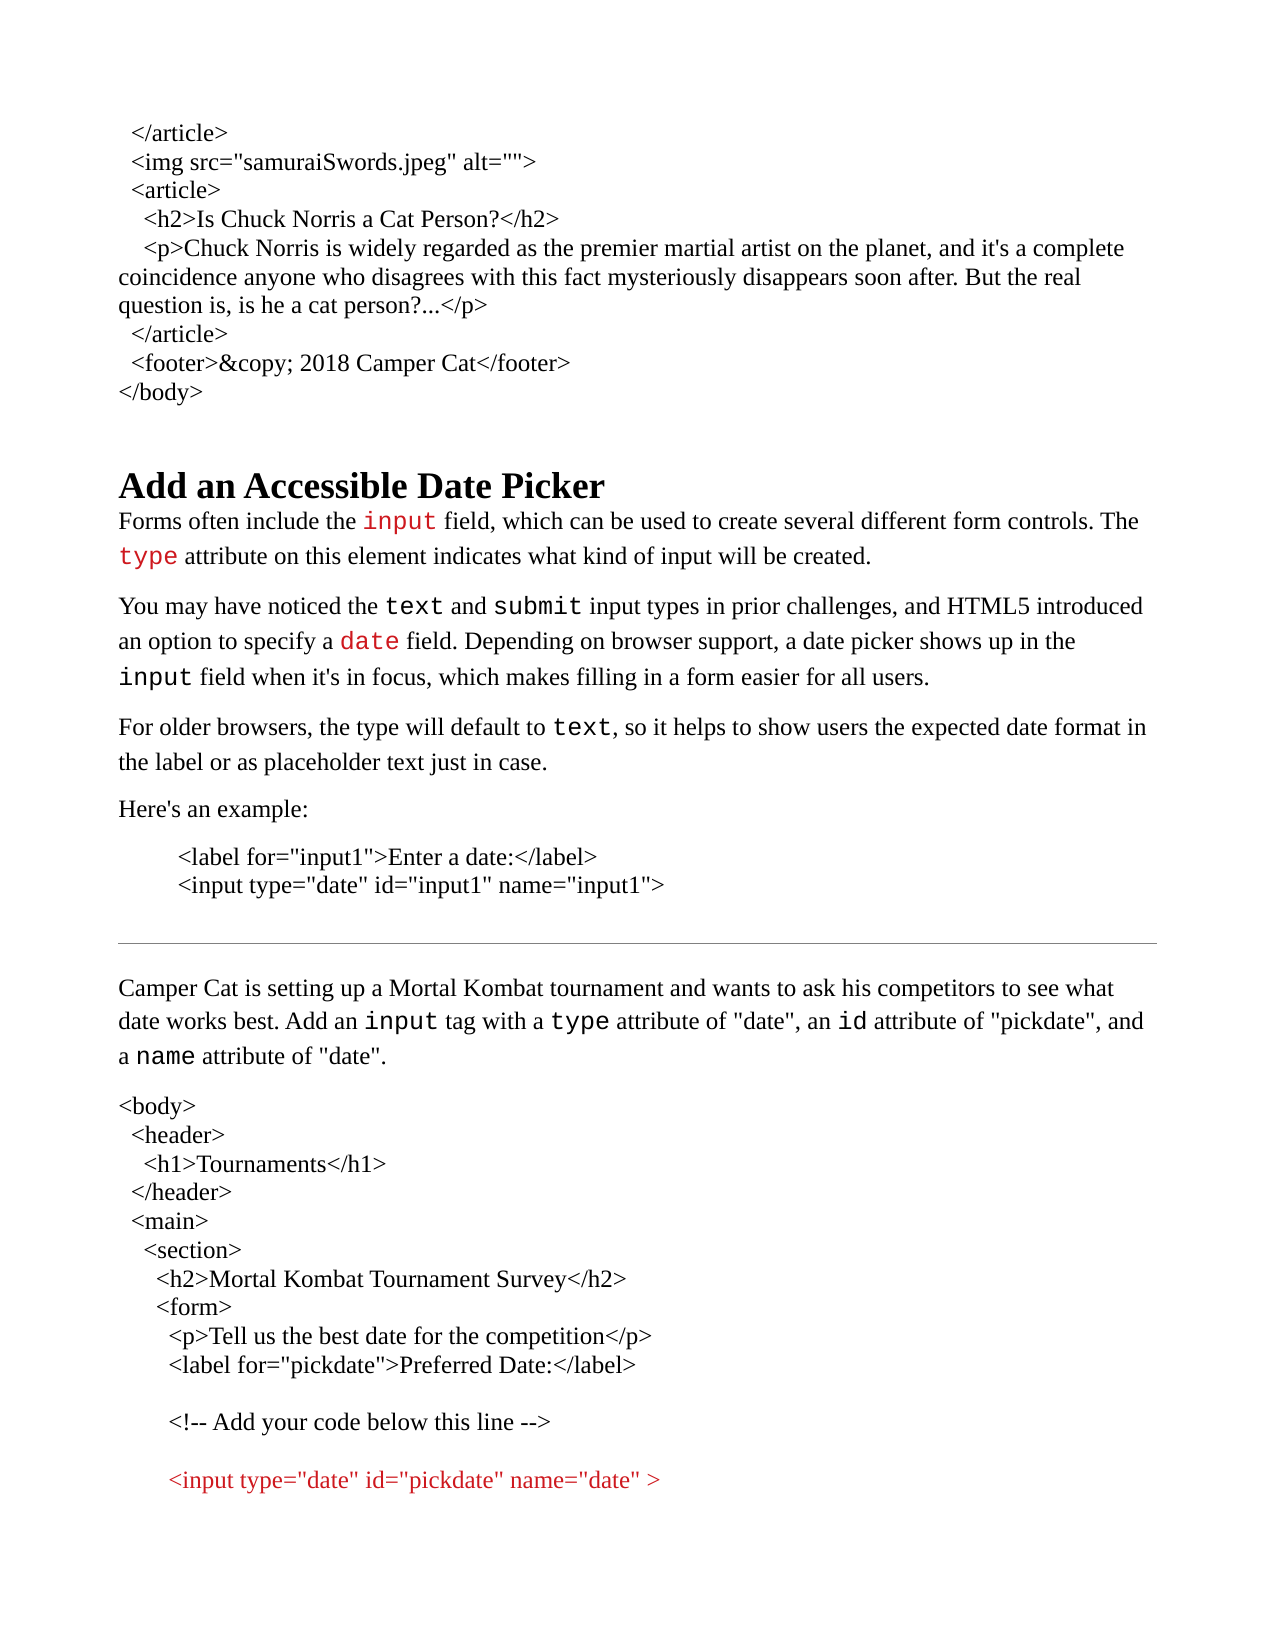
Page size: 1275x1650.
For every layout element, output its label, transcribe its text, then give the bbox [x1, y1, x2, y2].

text Forms often include the input field, which can be used to create several different form controls. The type attribute on this element indicates what kind of input will be created. [118, 506, 1157, 572]
text <p>Tell us the best date for the competition</p> [118, 1321, 1157, 1350]
text <h1>Tournaments</h1> [118, 1149, 1157, 1177]
text </body> [118, 377, 1157, 406]
text <main> [118, 1206, 1157, 1235]
text <section> [118, 1235, 1157, 1264]
text <footer>&copy; 2018 Camper Cat</footer> [118, 348, 1157, 377]
text <form> [118, 1292, 1157, 1321]
text <input type="date" id="pickdate" name="date" > [118, 1465, 1157, 1494]
text <h2>Mortal Kombat Tournament Survey</h2> [118, 1264, 1157, 1292]
text <!-- Add your code below this line --> [118, 1407, 1157, 1436]
text <label for="input1">Enter a date:</label> <input type="date" id="input1" name="input1"> [177, 842, 1098, 899]
text You may have noticed the text and submit input types in prior challenges, and HTML5 introduced an option to specify a date field. Depending on browser support, a date picker shows up in the input field when it's in focus, which makes filling in a form easier for all users. [118, 591, 1157, 692]
text For older browsers, the type will default to text, so it helps to show users the expected date format in the label or as placeholder text just in case. [118, 712, 1157, 775]
text </article> [118, 118, 1157, 147]
text <article> [118, 176, 1157, 204]
text Camper Cat is setting up a Mortal Kombat tournament and wants to ask his competitors to see what date works best. Add an input tag with a type attribute of "date", an id attribute of "pickdate", and a name attribute of "date". [118, 973, 1157, 1072]
text <h2>Is Chuck Norris a Cat Person?</h2> [118, 204, 1157, 233]
text <p>Chuck Norris is widely regarded as the premier martial artist on the planet, and it's a complete coincidence anyone who disagrees with this fact mysteriously disappears soon after. But the real question is, is he a cat person?...</p> [118, 233, 1157, 319]
text </header> [118, 1177, 1157, 1206]
text </article> [118, 319, 1157, 348]
text <header> [118, 1120, 1157, 1149]
text <label for="pickdate">Preferred Date:</label> [118, 1350, 1157, 1379]
subtitle Add an Accessible Date Picker [118, 463, 1157, 506]
text <img src="samuraiSwords.jpeg" alt=""> [118, 147, 1157, 176]
text <body> [118, 1091, 1157, 1120]
text Here's an example: [118, 794, 1157, 823]
